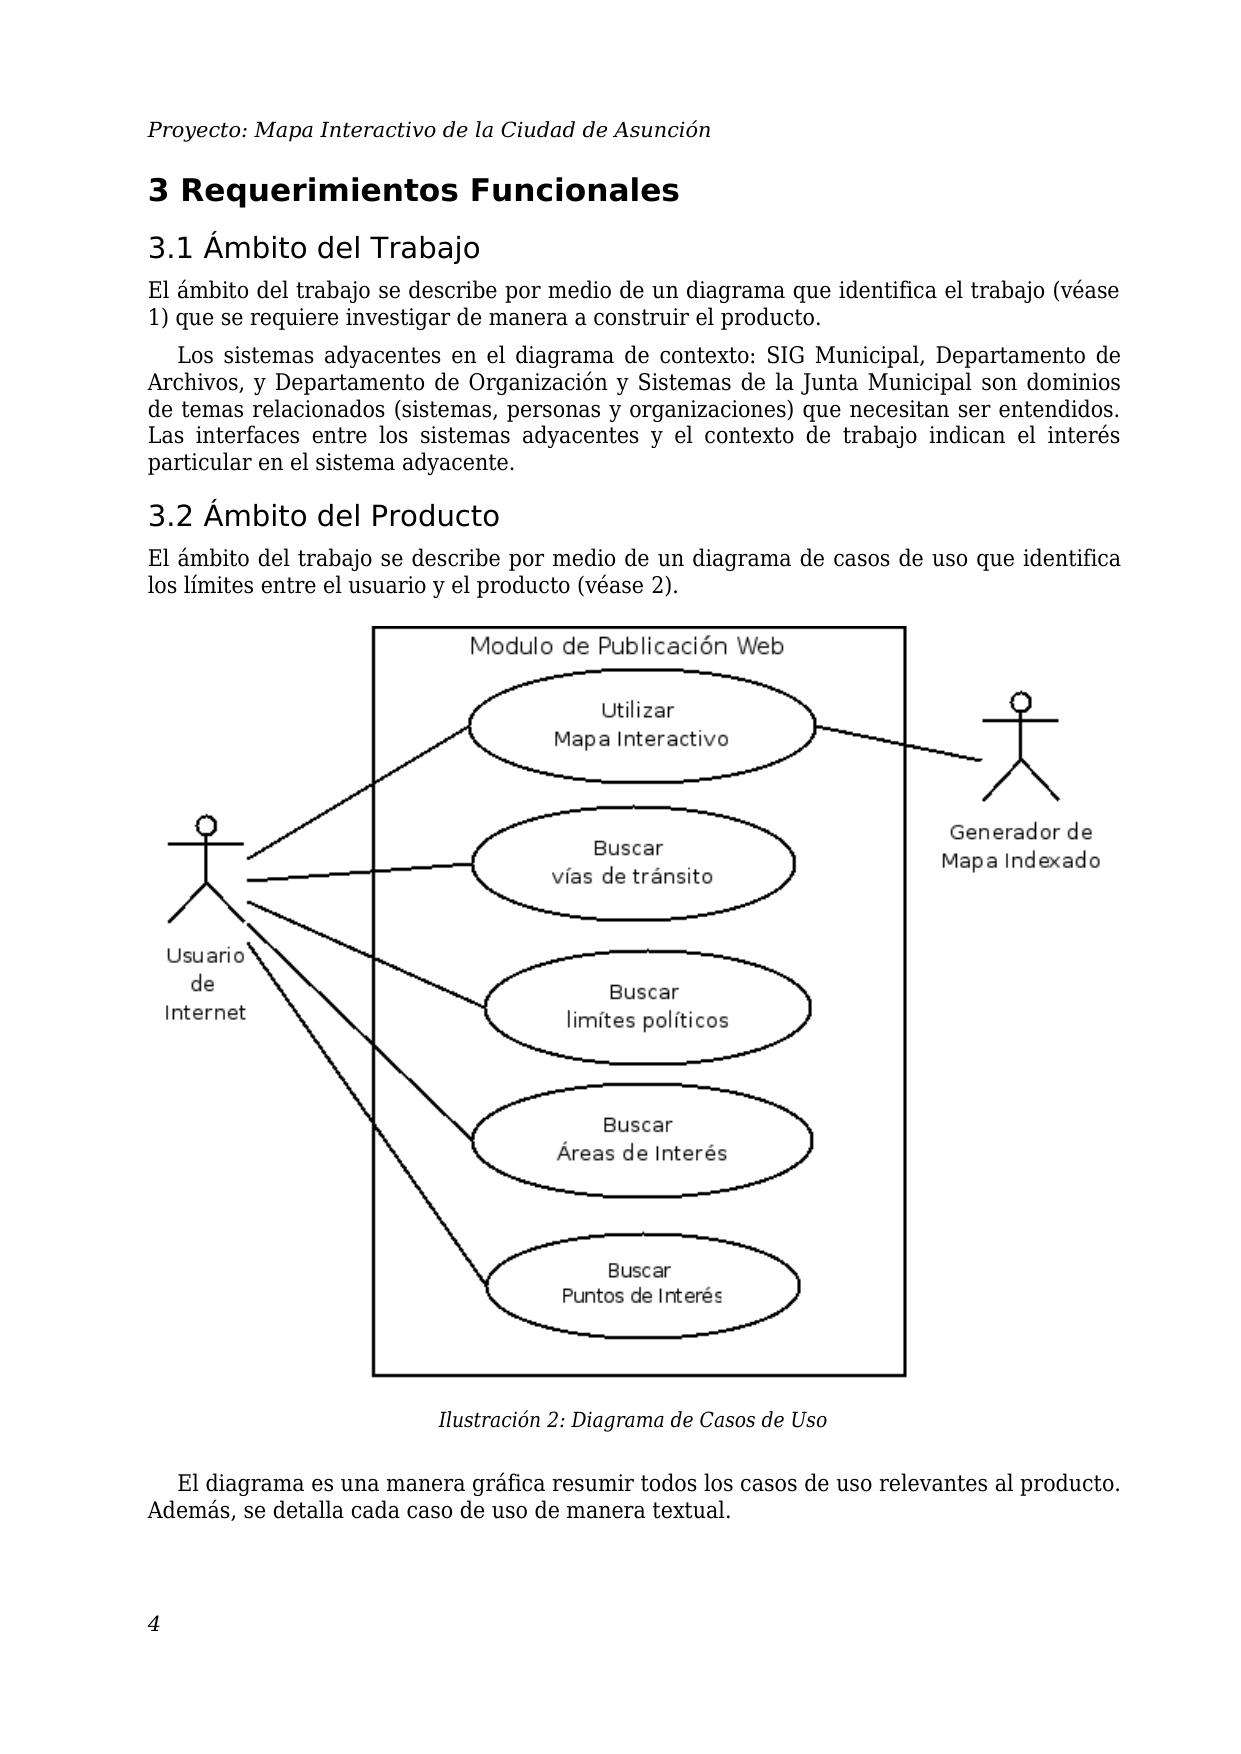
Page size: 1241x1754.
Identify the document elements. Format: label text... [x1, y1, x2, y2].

subtitle Ámbito del Trabajo [148, 232, 1122, 266]
subtitle Requerimientos Funcionales [148, 172, 1122, 208]
subtitle Ámbito del Producto [148, 499, 1122, 533]
text Los sistemas adyacentes en el diagrama de contexto: SIG Municipal, Departamento de Archivos, y Departamento de Organización y Sistemas de la Junta Municipal son dominios de temas relacionados (sistemas, personas y organizaciones) que necesitan ser entendidos. Las interfaces entre los sistemas adyacentes y el contexto de trabajo indican el interés particular en el sistema adyacente. [148, 343, 1122, 476]
text El ámbito del trabajo se describe por medio de un diagrama que identifica el trabajo (véase Ilustración 1) que se requiere investigar de manera a construir el producto. [148, 277, 1122, 331]
text El diagrama es una manera gráfica resumir todos los casos de uso relevantes al producto. Además, se detalla cada caso de uso de manera textual. [148, 610, 1122, 1524]
text Ilustración 2: Diagrama de Casos de Uso [154, 627, 1114, 1433]
picture [165, 626, 1103, 1379]
text El ámbito del trabajo se describe por medio de un diagrama de casos de uso que identifica los límites entre el usuario y el producto (véase Ilustración 2). [148, 545, 1122, 598]
